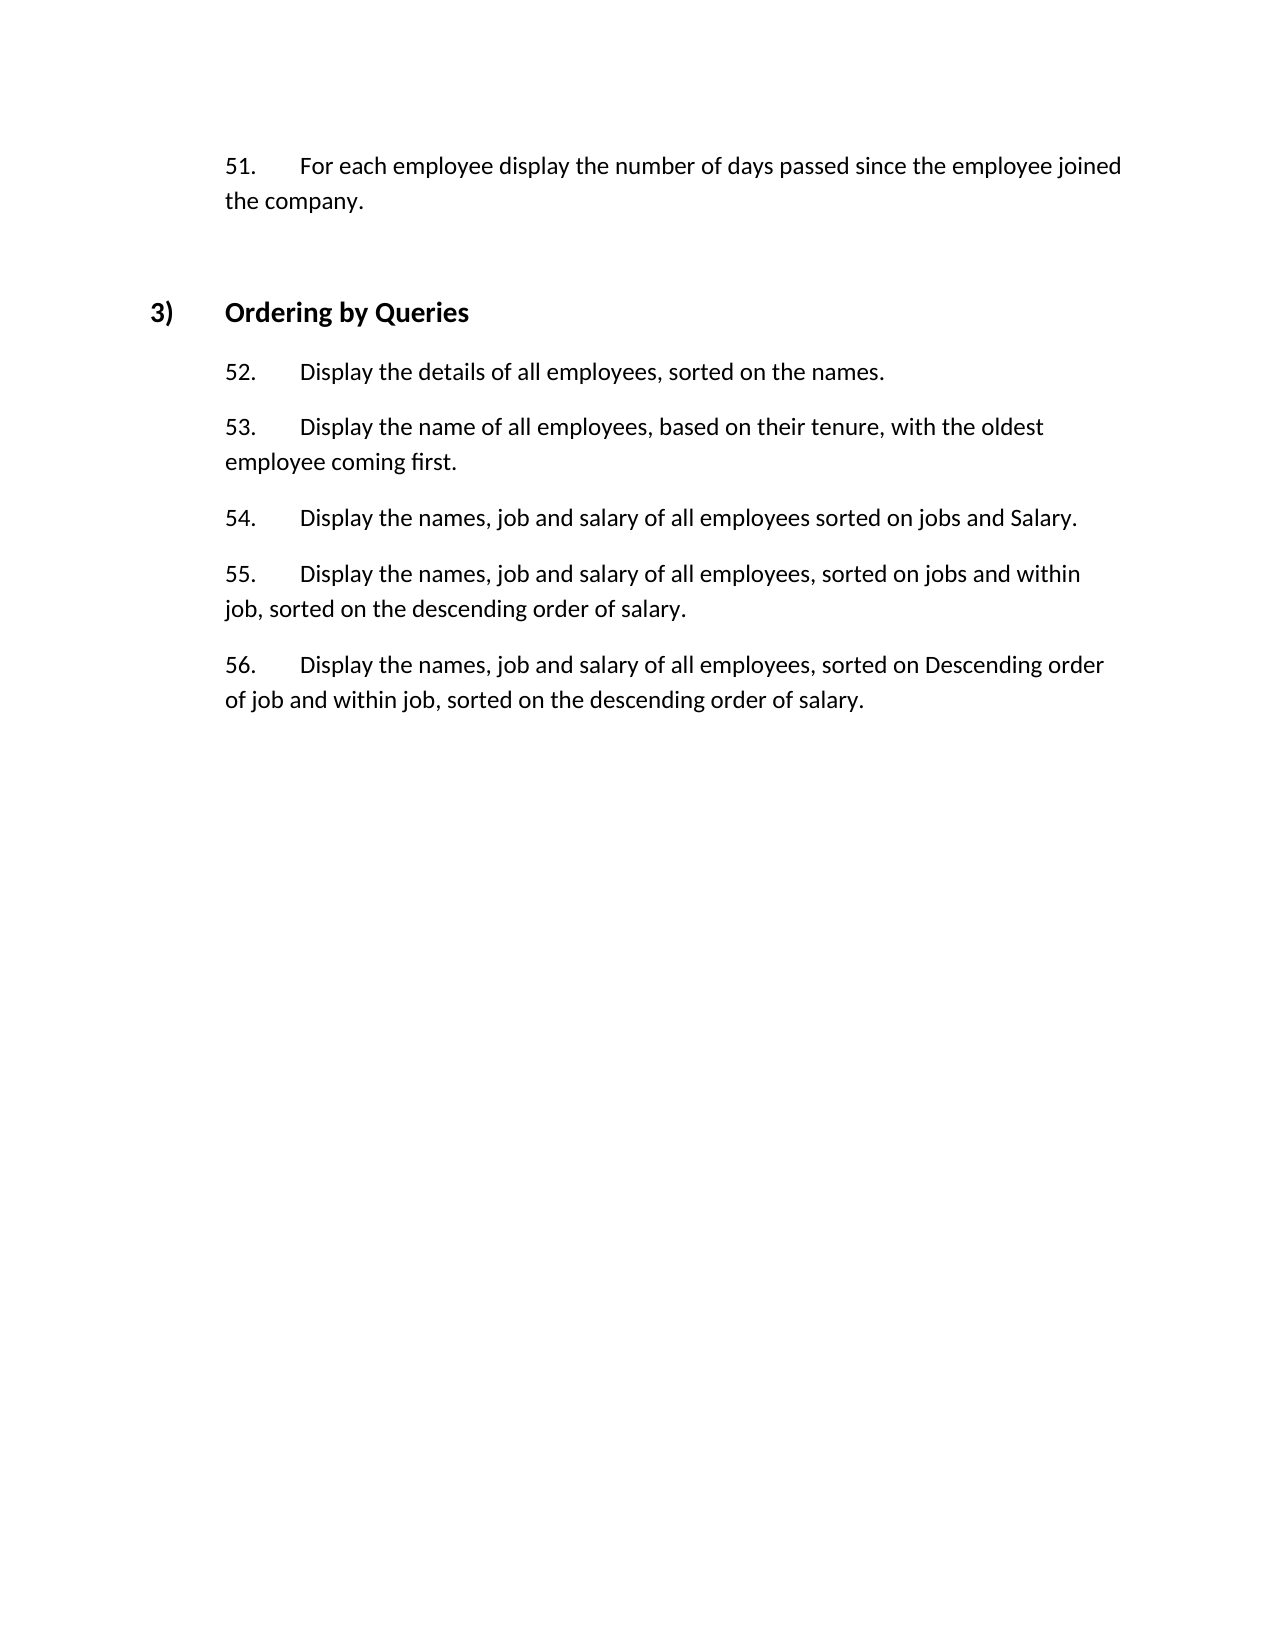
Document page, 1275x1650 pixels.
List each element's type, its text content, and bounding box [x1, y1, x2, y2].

text 51. For each employee display the number of days passed since the employee joined the company. [225, 150, 1125, 216]
text 52. Display the details of all employees, sorted on the names. [225, 356, 1125, 386]
text 53. Display the name of all employees, based on their tenure, with the oldest employee coming first. [225, 411, 1125, 477]
text 54. Display the names, job and salary of all employees sorted on jobs and Salary. [225, 502, 1125, 533]
text 3) Ordering by Queries [150, 294, 1125, 329]
text 56. Display the names, job and salary of all employees, sorted on Descending order of job and within job, sorted on the descending order of salary. [225, 649, 1125, 714]
text 55. Display the names, job and salary of all employees, sorted on jobs and within job, sorted on the descending order of salary. [225, 558, 1125, 624]
